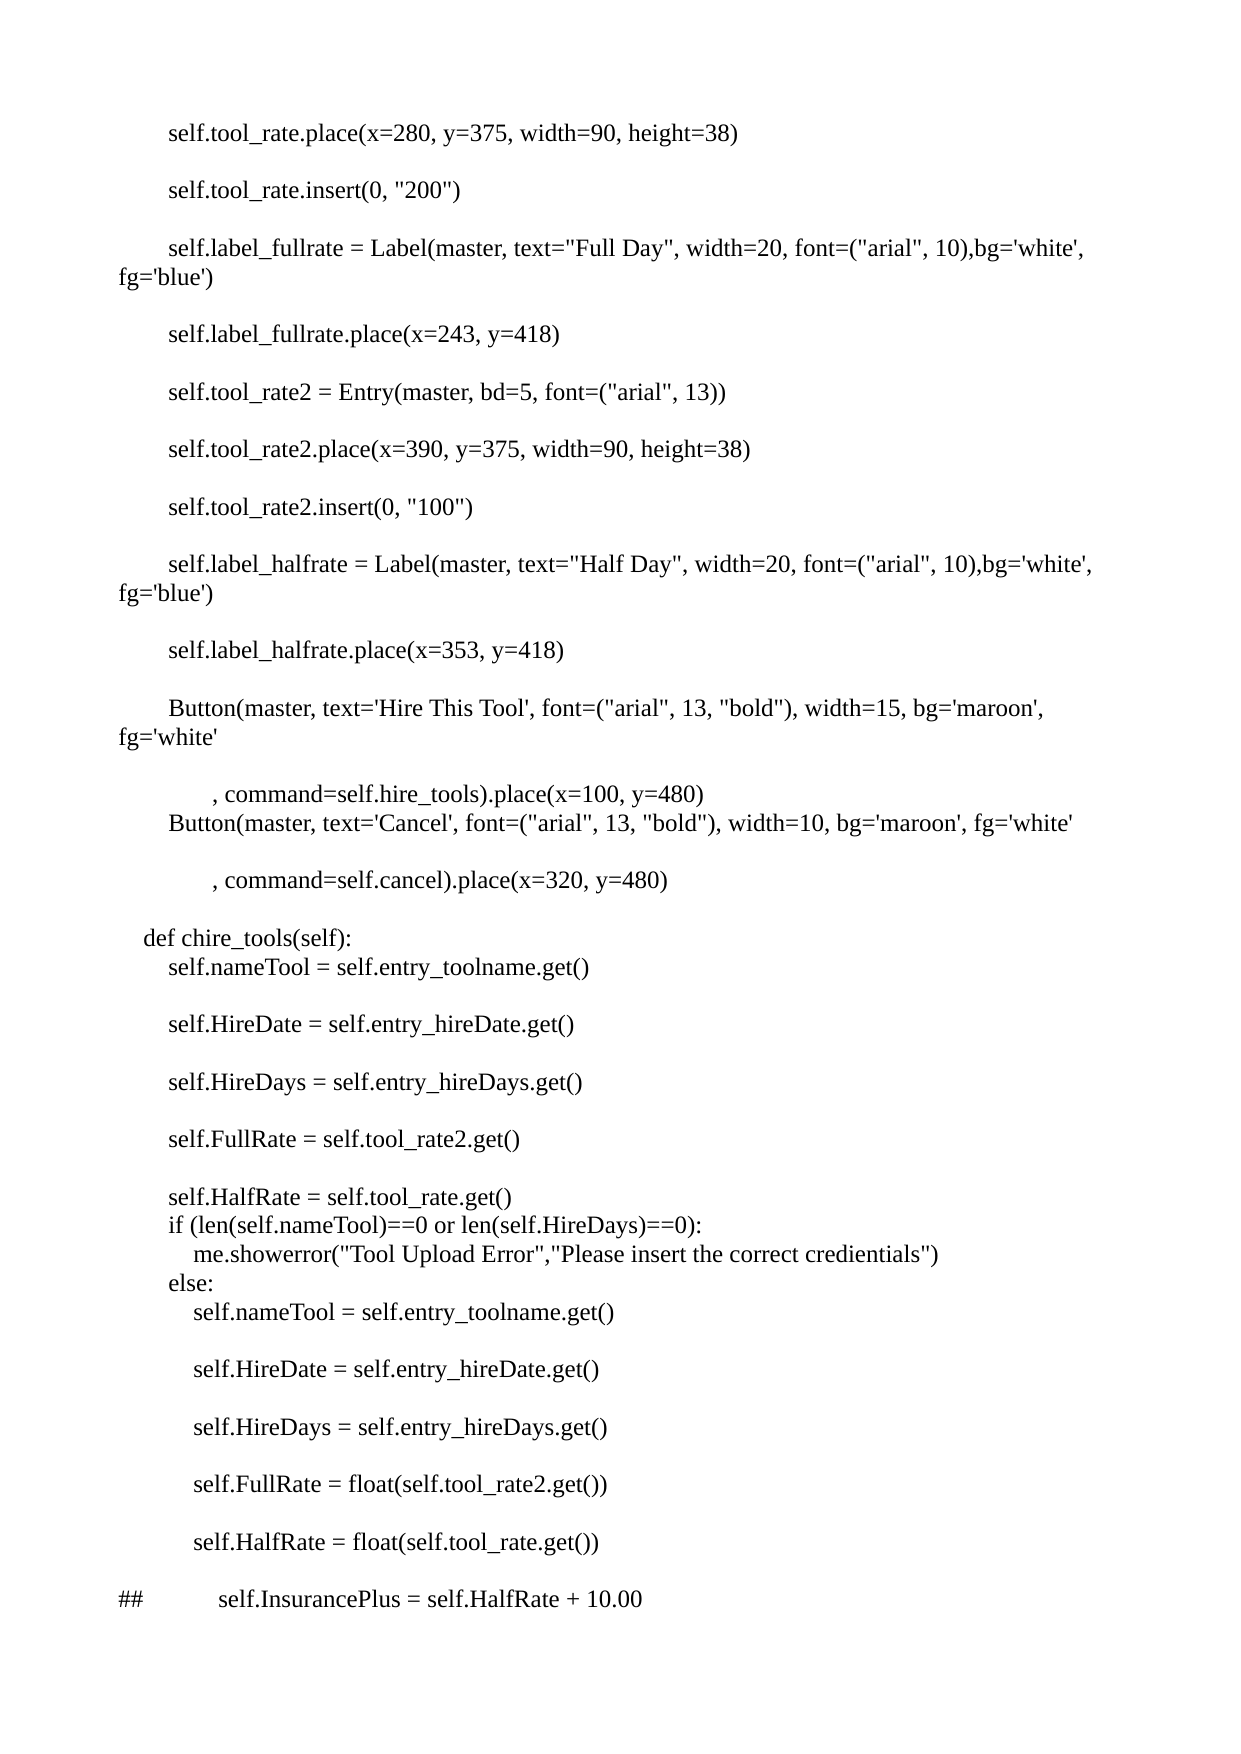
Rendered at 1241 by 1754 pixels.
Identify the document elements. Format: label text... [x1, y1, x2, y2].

text , command=self.cancel).place(x=320, y=480) [118, 866, 1122, 894]
text self.label_fullrate.place(x=243, y=418) [118, 319, 1122, 348]
text self.nameTool = self.entry_toolname.get() [118, 952, 1122, 981]
text , command=self.hire_tools).place(x=100, y=480) [118, 779, 1122, 808]
text self.tool_rate2.place(x=390, y=375, width=90, height=38) [118, 434, 1122, 463]
text self.HireDays = self.entry_hireDays.get() [118, 1412, 1122, 1441]
text self.HireDate = self.entry_hireDate.get() [118, 1009, 1122, 1038]
text self.HalfRate = float(self.tool_rate.get()) [118, 1527, 1122, 1556]
text self.label_fullrate = Label(master, text="Full Day", width=20, font=("arial", 10),bg='white', fg='blue') [118, 233, 1122, 291]
text self.HireDays = self.entry_hireDays.get() [118, 1067, 1122, 1096]
text self.HalfRate = self.tool_rate.get() [118, 1182, 1122, 1211]
text if (len(self.nameTool)==0 or len(self.HireDays)==0): [118, 1211, 1122, 1239]
text self.FullRate = float(self.tool_rate2.get()) [118, 1469, 1122, 1498]
text self.tool_rate2.insert(0, "100") [118, 492, 1122, 521]
text self.tool_rate2 = Entry(master, bd=5, font=("arial", 13)) [118, 377, 1122, 406]
text Button(master, text='Cancel', font=("arial", 13, "bold"), width=10, bg='maroon', fg='white' [118, 808, 1122, 837]
text self.nameTool = self.entry_toolname.get() [118, 1297, 1122, 1326]
text else: [118, 1268, 1122, 1297]
text self.tool_rate.place(x=280, y=375, width=90, height=38) [118, 118, 1122, 147]
text self.FullRate = self.tool_rate2.get() [118, 1124, 1122, 1153]
text me.showerror("Tool Upload Error","Please insert the correct credientials") [118, 1239, 1122, 1268]
text ## self.InsurancePlus = self.HalfRate + 10.00 [118, 1584, 1122, 1613]
text Button(master, text='Hire This Tool', font=("arial", 13, "bold"), width=15, bg='maroon', fg='white' [118, 693, 1122, 751]
text self.label_halfrate = Label(master, text="Half Day", width=20, font=("arial", 10),bg='white', fg='blue') [118, 549, 1122, 607]
text def chire_tools(self): [118, 923, 1122, 952]
text self.HireDate = self.entry_hireDate.get() [118, 1354, 1122, 1383]
text self.tool_rate.insert(0, "200") [118, 176, 1122, 204]
text self.label_halfrate.place(x=353, y=418) [118, 636, 1122, 664]
